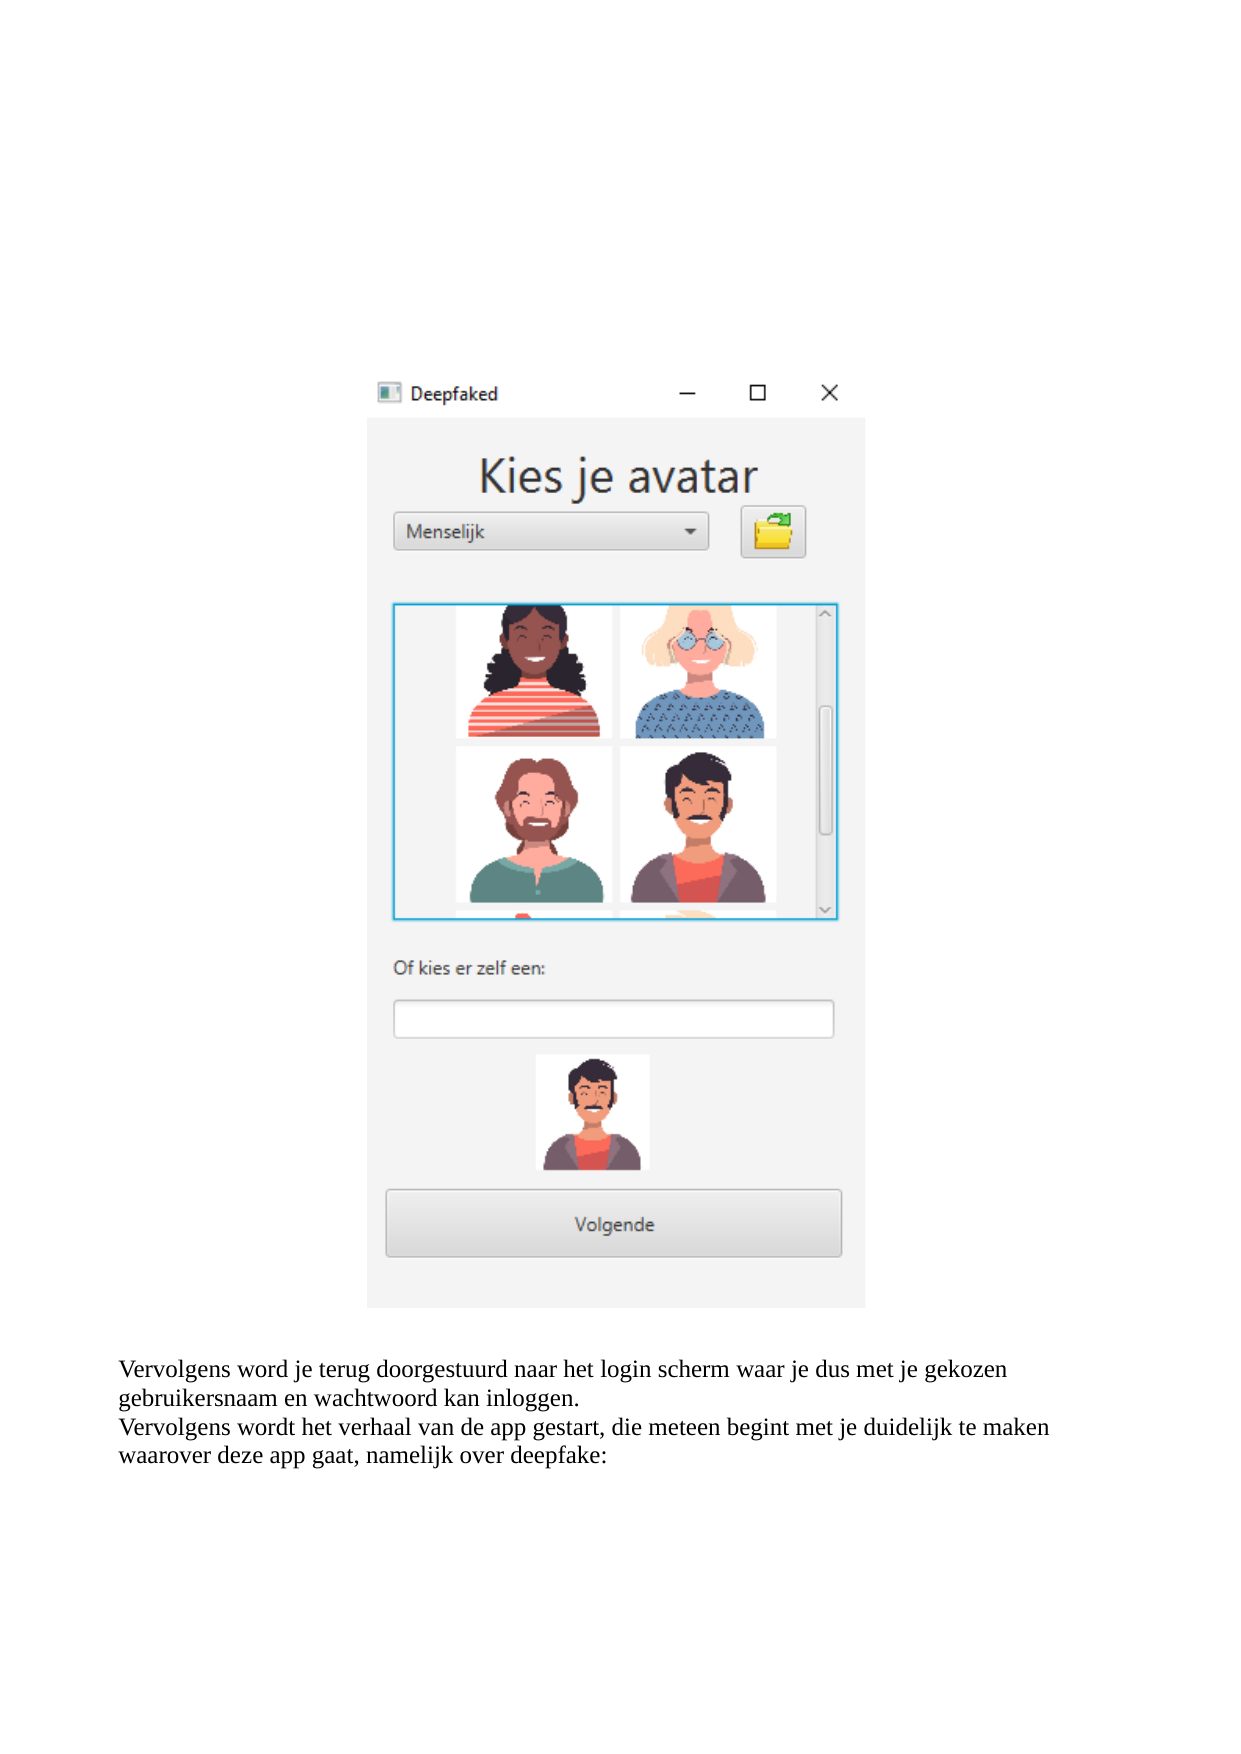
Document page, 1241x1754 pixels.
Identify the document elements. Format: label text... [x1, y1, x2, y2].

text Vervolgens word je terug doorgestuurd naar het login scherm waar je dus met je gekozen gebruikersnaam en wachtwoord kan inloggen. [118, 1354, 1122, 1412]
picture [367, 371, 866, 1308]
text Vervolgens wordt het verhaal van de app gestart, die meteen begint met je duidelijk te maken waarover deze app gaat, namelijk over deepfake: [118, 1412, 1122, 1469]
